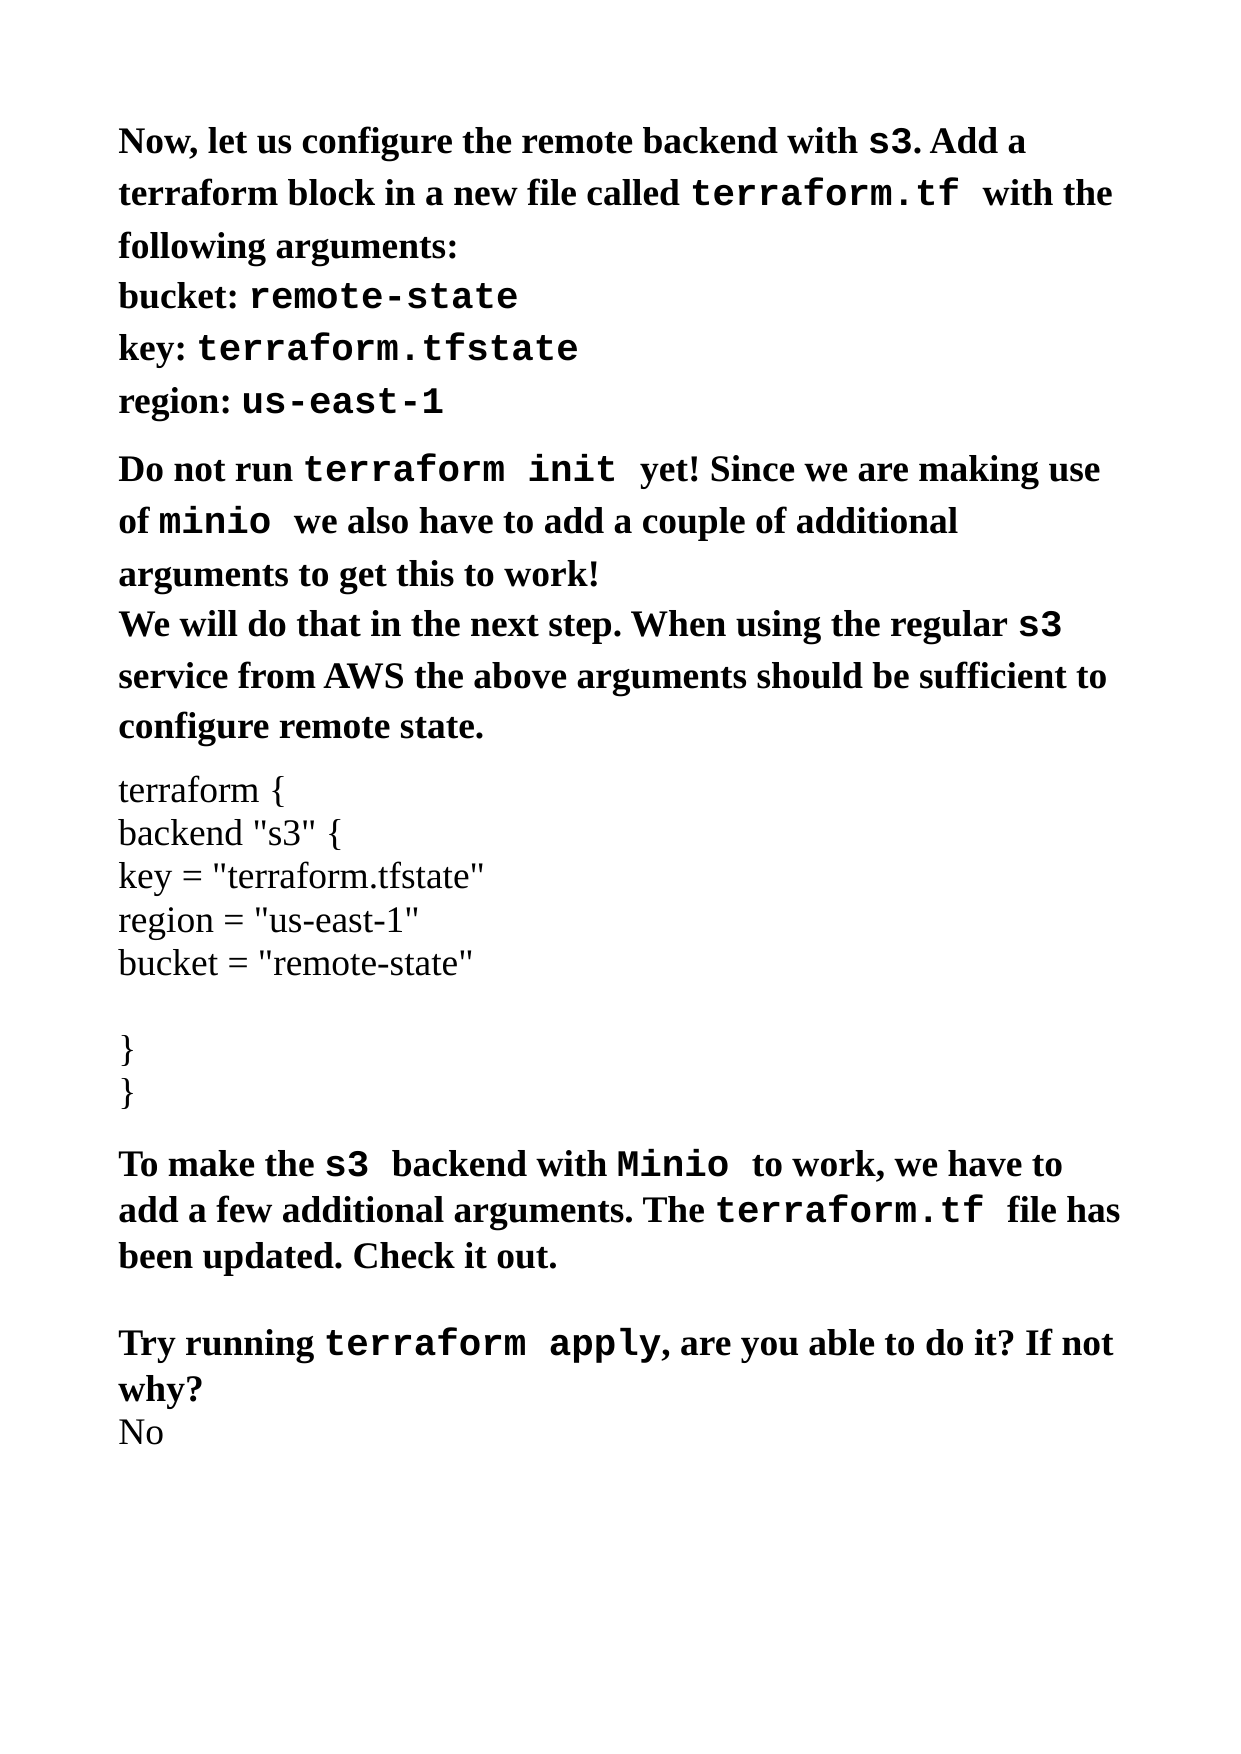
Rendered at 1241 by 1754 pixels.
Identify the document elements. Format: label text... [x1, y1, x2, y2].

text key = "terraform.tfstate" [118, 854, 1122, 897]
text } [118, 1069, 1122, 1113]
text backend "s3" { [118, 811, 1122, 854]
text terraform { [118, 768, 1122, 811]
text Try running terraform apply, are you able to do it? If not why? [118, 1320, 1122, 1409]
text Do not run terraform init yet! Since we are making use of minio we also have to add a couple of additional arguments to get this to work! We will do that in the next step. When using the regular s3 service from AWS the above arguments should be sufficient to configure remote state. [118, 446, 1122, 747]
text region = "us-east-1" [118, 897, 1122, 940]
text No [118, 1409, 1122, 1453]
text To make the s3 backend with Minio to work, we have to add a few additional arguments. The terraform.tf file has been updated. Check it out. [118, 1141, 1122, 1277]
text Now, let us configure the remote backend with s3. Add a terraform block in a new file called terraform.tf with the following arguments: bucket: remote-state key: terraform.tfstate region: us-east-1 [118, 118, 1122, 425]
text bucket = "remote-state" [118, 940, 1122, 983]
text } [118, 1026, 1122, 1069]
